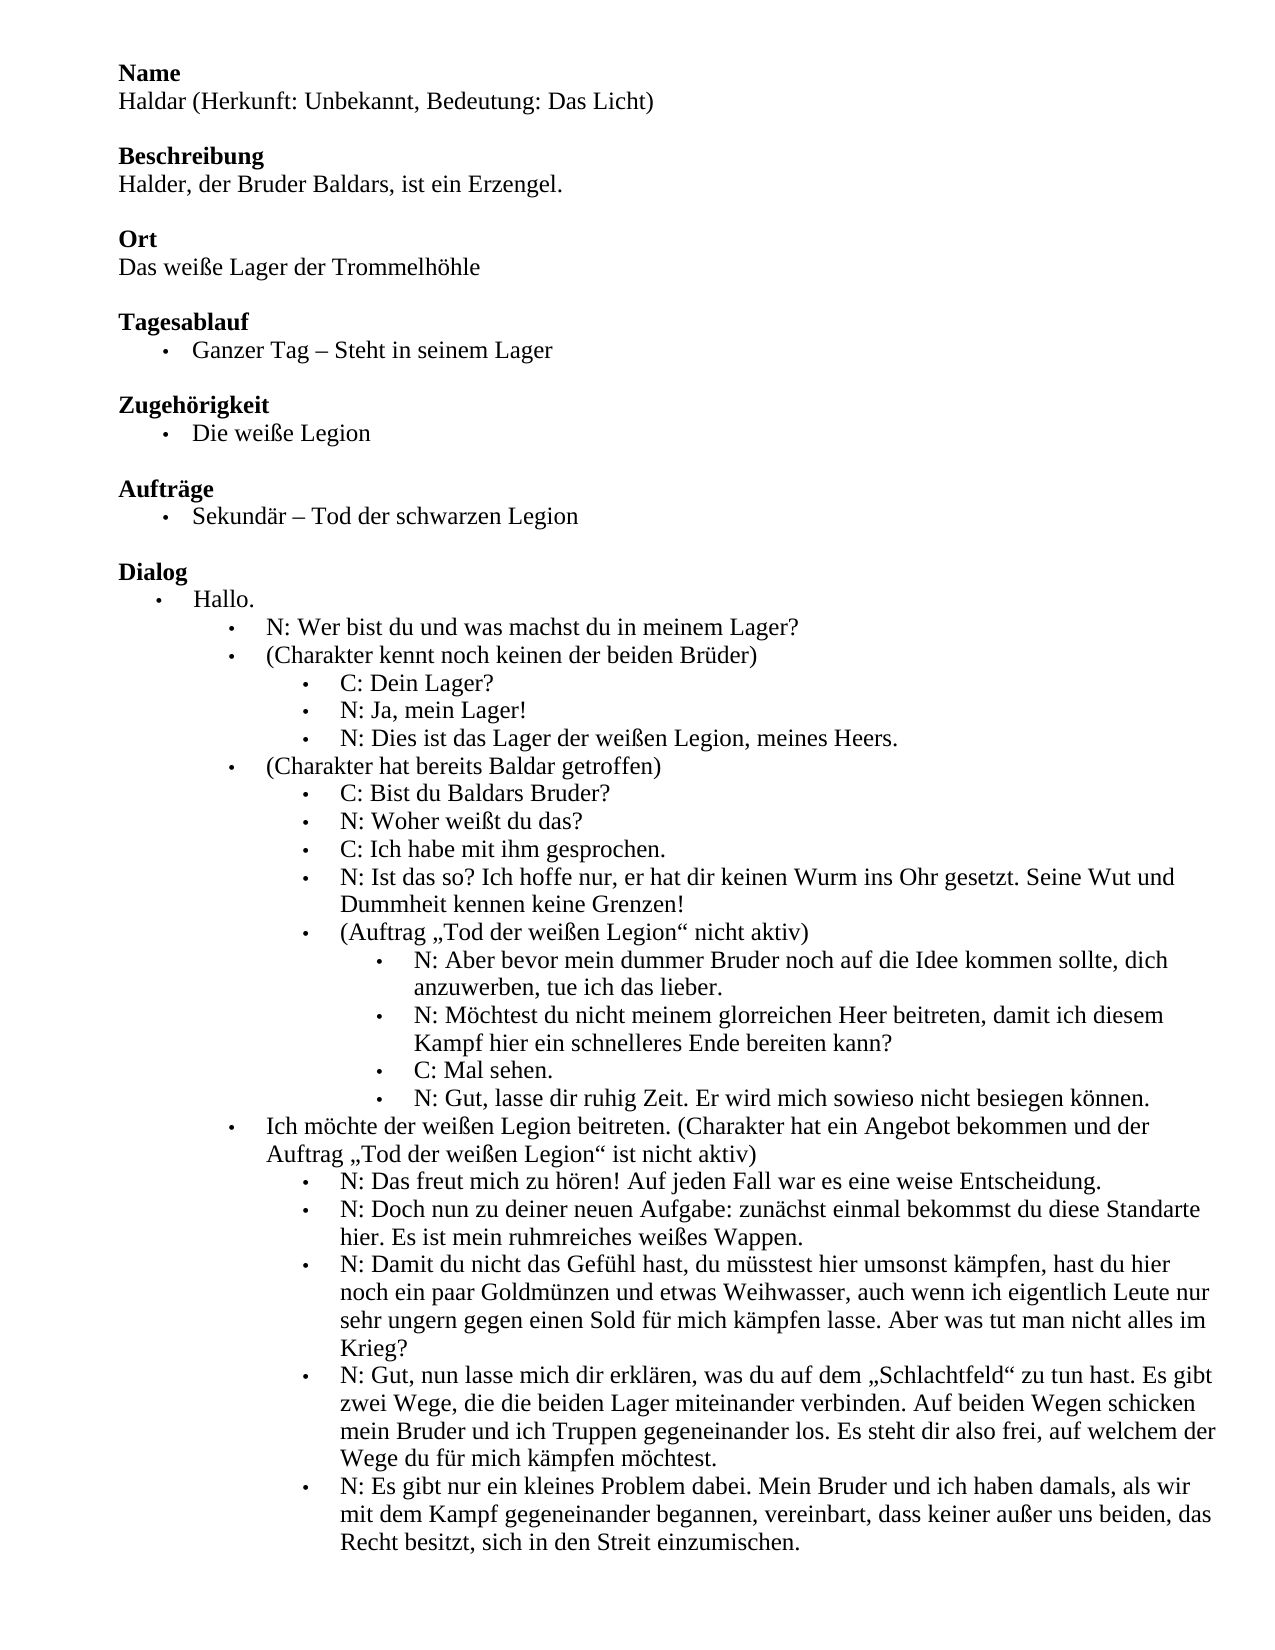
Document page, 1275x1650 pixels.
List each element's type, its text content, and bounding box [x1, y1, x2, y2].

text Das weiße Lager der Trommelhöhle [118, 253, 1216, 281]
text Zugehörigkeit [118, 364, 1216, 419]
list N: Ja, mein Lager! [302, 696, 1216, 724]
list N: Es gibt nur ein kleines Problem dabei. Mein Bruder und ich haben damals, als wir mit dem Kampf gegeneinander begannen, vereinbart, dass keiner außer uns beiden, das Recht besitzt, sich in den Streit einzumischen. [302, 1472, 1216, 1555]
list N: Das freut mich zu hören! Auf jeden Fall war es eine weise Entscheidung. [302, 1167, 1216, 1195]
text Aufträge [118, 447, 1216, 502]
list (Charakter hat bereits Baldar getroffen) [228, 752, 1216, 779]
text Tagesablauf [118, 281, 1216, 336]
list N: Doch nun zu deiner neuen Aufgabe: zunächst einmal bekommst du diese Standarte hier. Es ist mein ruhmreiches weißes Wappen. [302, 1195, 1216, 1251]
list (Charakter kennt noch keinen der beiden Brüder) [228, 641, 1216, 669]
list N: Gut, nun lasse mich dir erklären, was du auf dem „Schlachtfeld“ zu tun hast. Es gibt zwei Wege, die die beiden Lager miteinander verbinden. Auf beiden Wegen schicken mein Bruder und ich Truppen gegeneinander los. Es steht dir also frei, auf welchem der Wege du für mich kämpfen möchtest. [302, 1361, 1216, 1472]
list Ich möchte der weißen Legion beitreten. (Charakter hat ein Angebot bekommen und der Auftrag „Tod der weißen Legion“ ist nicht aktiv) [228, 1112, 1216, 1167]
list N: Gut, lasse dir ruhig Zeit. Er wird mich sowieso nicht besiegen können. [376, 1084, 1216, 1112]
list N: Wer bist du und was machst du in meinem Lager? [228, 613, 1216, 641]
list N: Damit du nicht das Gefühl hast, du müsstest hier umsonst kämpfen, hast du hier noch ein paar Goldmünzen und etwas Weihwasser, auch wenn ich eigentlich Leute nur sehr ungern gegen einen Sold für mich kämpfen lasse. Aber was tut man nicht alles im Krieg? [302, 1251, 1216, 1361]
text Dialog [118, 530, 1216, 586]
list N: Dies ist das Lager der weißen Legion, meines Heers. [302, 724, 1216, 752]
list C: Mal sehen. [376, 1057, 1216, 1084]
list C: Ich habe mit ihm gesprochen. [302, 835, 1216, 863]
text Name [118, 59, 1216, 87]
list N: Aber bevor mein dummer Bruder noch auf die Idee kommen sollte, dich anzuwerben, tue ich das lieber. [376, 946, 1216, 1001]
text Haldar (Herkunft: Unbekannt, Bedeutung: Das Licht) Beschreibung Halder, der Bruder Baldars, ist ein Erzengel. Ort [118, 87, 1216, 253]
list C: Dein Lager? [302, 669, 1216, 696]
list Hallo. [156, 586, 1216, 613]
list Ganzer Tag – Steht in seinem Lager [162, 336, 1216, 364]
list C: Bist du Baldars Bruder? [302, 779, 1216, 807]
list Sekundär – Tod der schwarzen Legion [162, 502, 1216, 530]
list N: Woher weißt du das? [302, 807, 1216, 835]
list N: Möchtest du nicht meinem glorreichen Heer beitreten, damit ich diesem Kampf hier ein schnelleres Ende bereiten kann? [376, 1001, 1216, 1057]
list (Auftrag „Tod der weißen Legion“ nicht aktiv) [302, 918, 1216, 946]
list N: Ist das so? Ich hoffe nur, er hat dir keinen Wurm ins Ohr gesetzt. Seine Wut und Dummheit kennen keine Grenzen! [302, 863, 1216, 918]
list Die weiße Legion [162, 419, 1216, 447]
